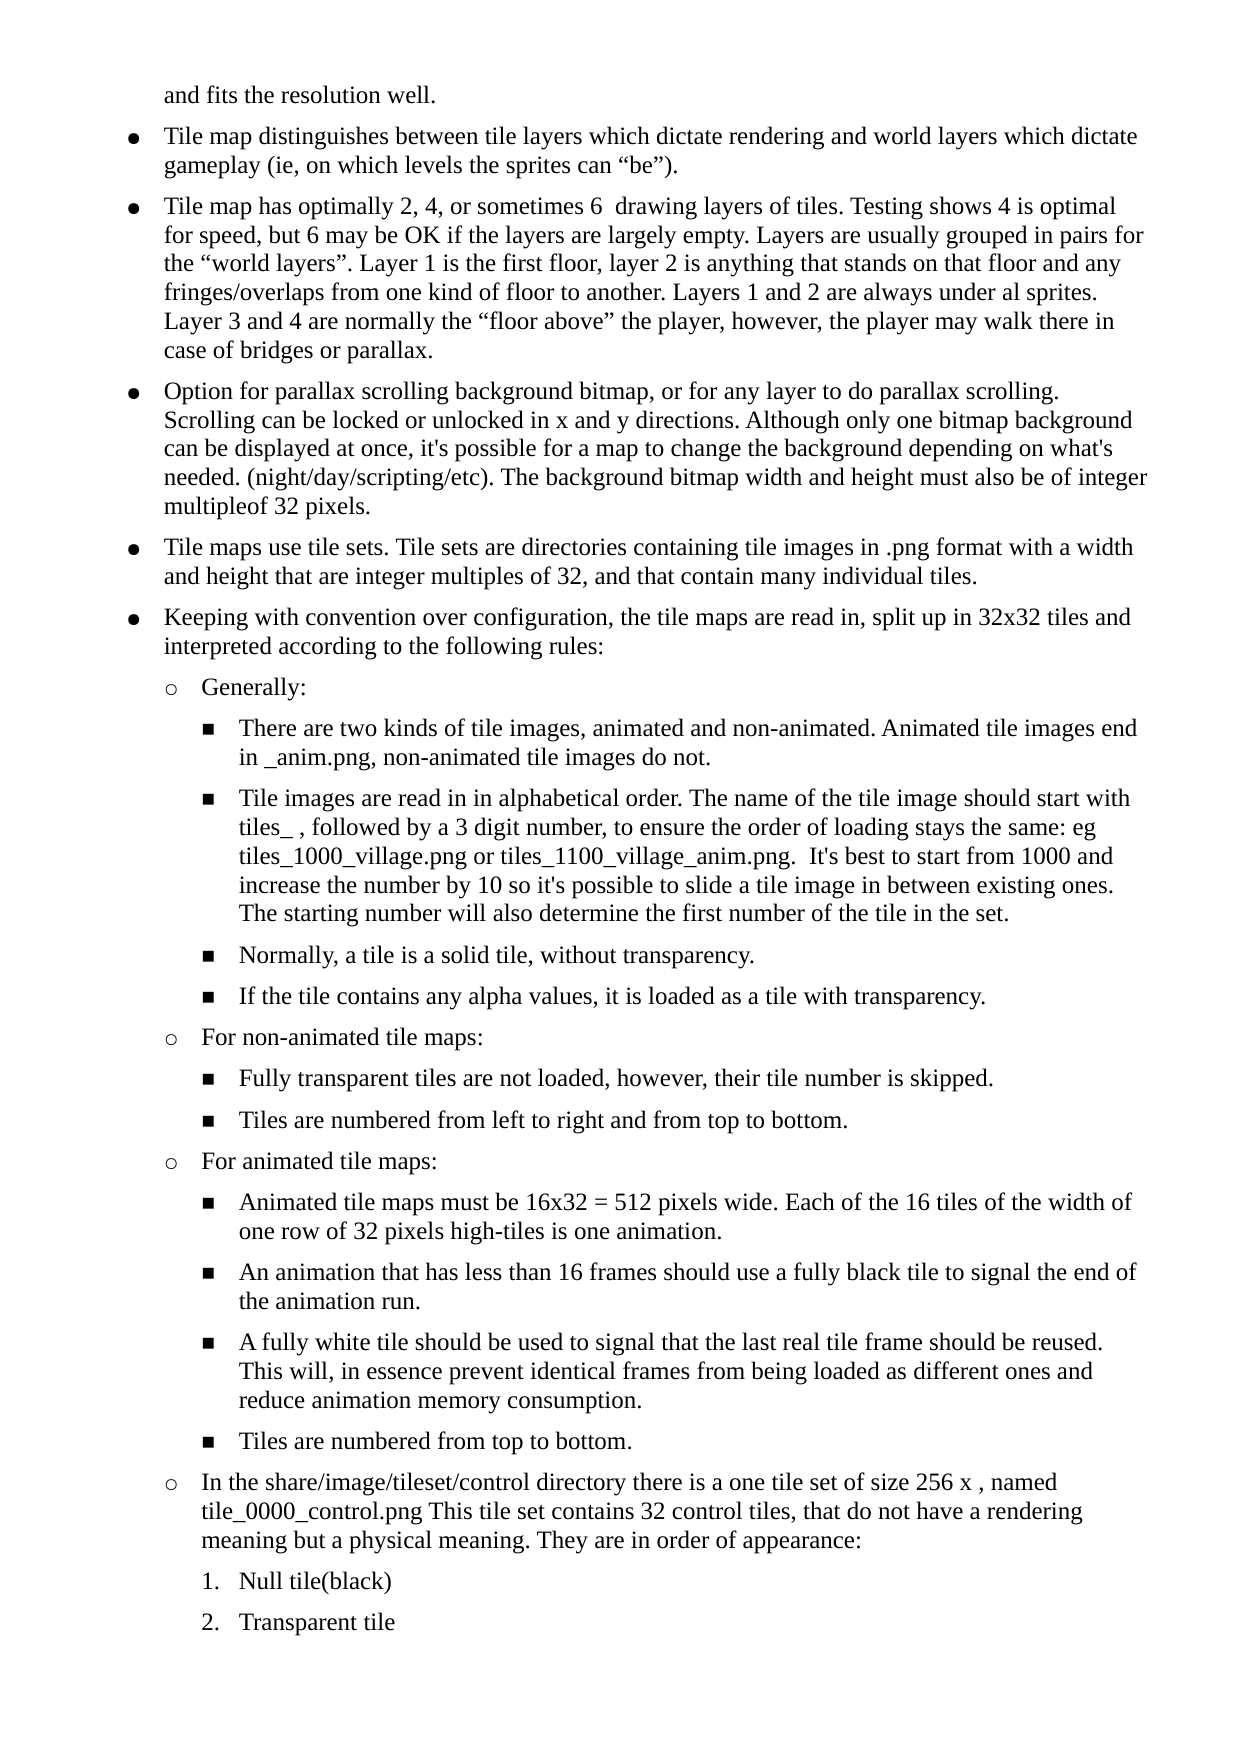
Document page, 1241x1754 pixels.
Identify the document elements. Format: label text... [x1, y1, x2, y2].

list Keeping with convention over configuration, the tile maps are read in, split up in 32x32 tiles and interpreted according to the following rules: [126, 602, 1152, 660]
list Option for parallax scrolling background bitmap, or for any layer to do parallax scrolling. Scrolling can be locked or unlocked in x and y directions. Although only one bitmap background can be displayed at once, it's possible for a map to change the background depending on what's needed. (night/day/scripting/etc). The background bitmap width and height must also be of integer multipleof 32 pixels. [126, 376, 1152, 520]
list A fully white tile should be used to signal that the last real tile frame should be reused. This will, in essence prevent identical frames from being loaded as different ones and reduce animation memory consumption. [201, 1327, 1152, 1413]
list Tiles are numbered from top to bottom. [201, 1426, 1152, 1455]
list Null tile(black) [201, 1566, 1152, 1595]
list For non-animated tile maps: [163, 1022, 1152, 1051]
list and fits the resolution well. [126, 80, 1152, 108]
list For animated tile maps: [163, 1146, 1152, 1175]
list Normally, a tile is a solid tile, without transparency. [201, 940, 1152, 968]
list Tile images are read in in alphabetical order. The name of the tile image should start with tiles_ , followed by a 3 digit number, to ensure the order of loading stays the same: eg tiles_1000_village.png or tiles_1100_village_anim.png. It's best to start from 1000 and increase the number by 10 so it's possible to slide a tile image in between existing ones. The starting number will also determine the first number of the tile in the set. [201, 783, 1152, 927]
list An animation that has less than 16 frames should use a fully black tile to signal the end of the animation run. [201, 1257, 1152, 1315]
list Tile map distinguishes between tile layers which dictate rendering and world layers which dictate gameplay (ie, on which levels the sprites can “be”). [126, 121, 1152, 178]
list Tile map has optimally 2, 4, or sometimes 6 drawing layers of tiles. Testing shows 4 is optimal for speed, but 6 may be OK if the layers are largely empty. Layers are usually grouped in pairs for the “world layers”. Layer 1 is the first floor, layer 2 is anything that stands on that floor and any fringes/overlaps from one kind of floor to another. Layers 1 and 2 are always under al sprites. Layer 3 and 4 are normally the “floor above” the player, however, the player may walk there in case of bridges or parallax. [126, 191, 1152, 363]
list Tile maps use tile sets. Tile sets are directories containing tile images in .png format with a width and height that are integer multiples of 32, and that contain many individual tiles. [126, 532, 1152, 590]
list Generally: [163, 672, 1152, 701]
list Animated tile maps must be 16x32 = 512 pixels wide. Each of the 16 tiles of the width of one row of 32 pixels high-tiles is one animation. [201, 1187, 1152, 1245]
list If the tile contains any alpha values, it is loaded as a tile with transparency. [201, 981, 1152, 1010]
list Tiles are numbered from left to right and from top to bottom. [201, 1105, 1152, 1133]
list In the share/image/tileset/control directory there is a one tile set of size 256 x , named tile_0000_control.png This tile set contains 32 control tiles, that do not have a rendering meaning but a physical meaning. They are in order of appearance: [163, 1467, 1152, 1553]
list There are two kinds of tile images, animated and non-animated. Animated tile images end in _anim.png, non-animated tile images do not. [201, 713, 1152, 771]
list Fully transparent tiles are not loaded, however, their tile number is skipped. [201, 1063, 1152, 1092]
list Transparent tile [201, 1607, 1152, 1636]
